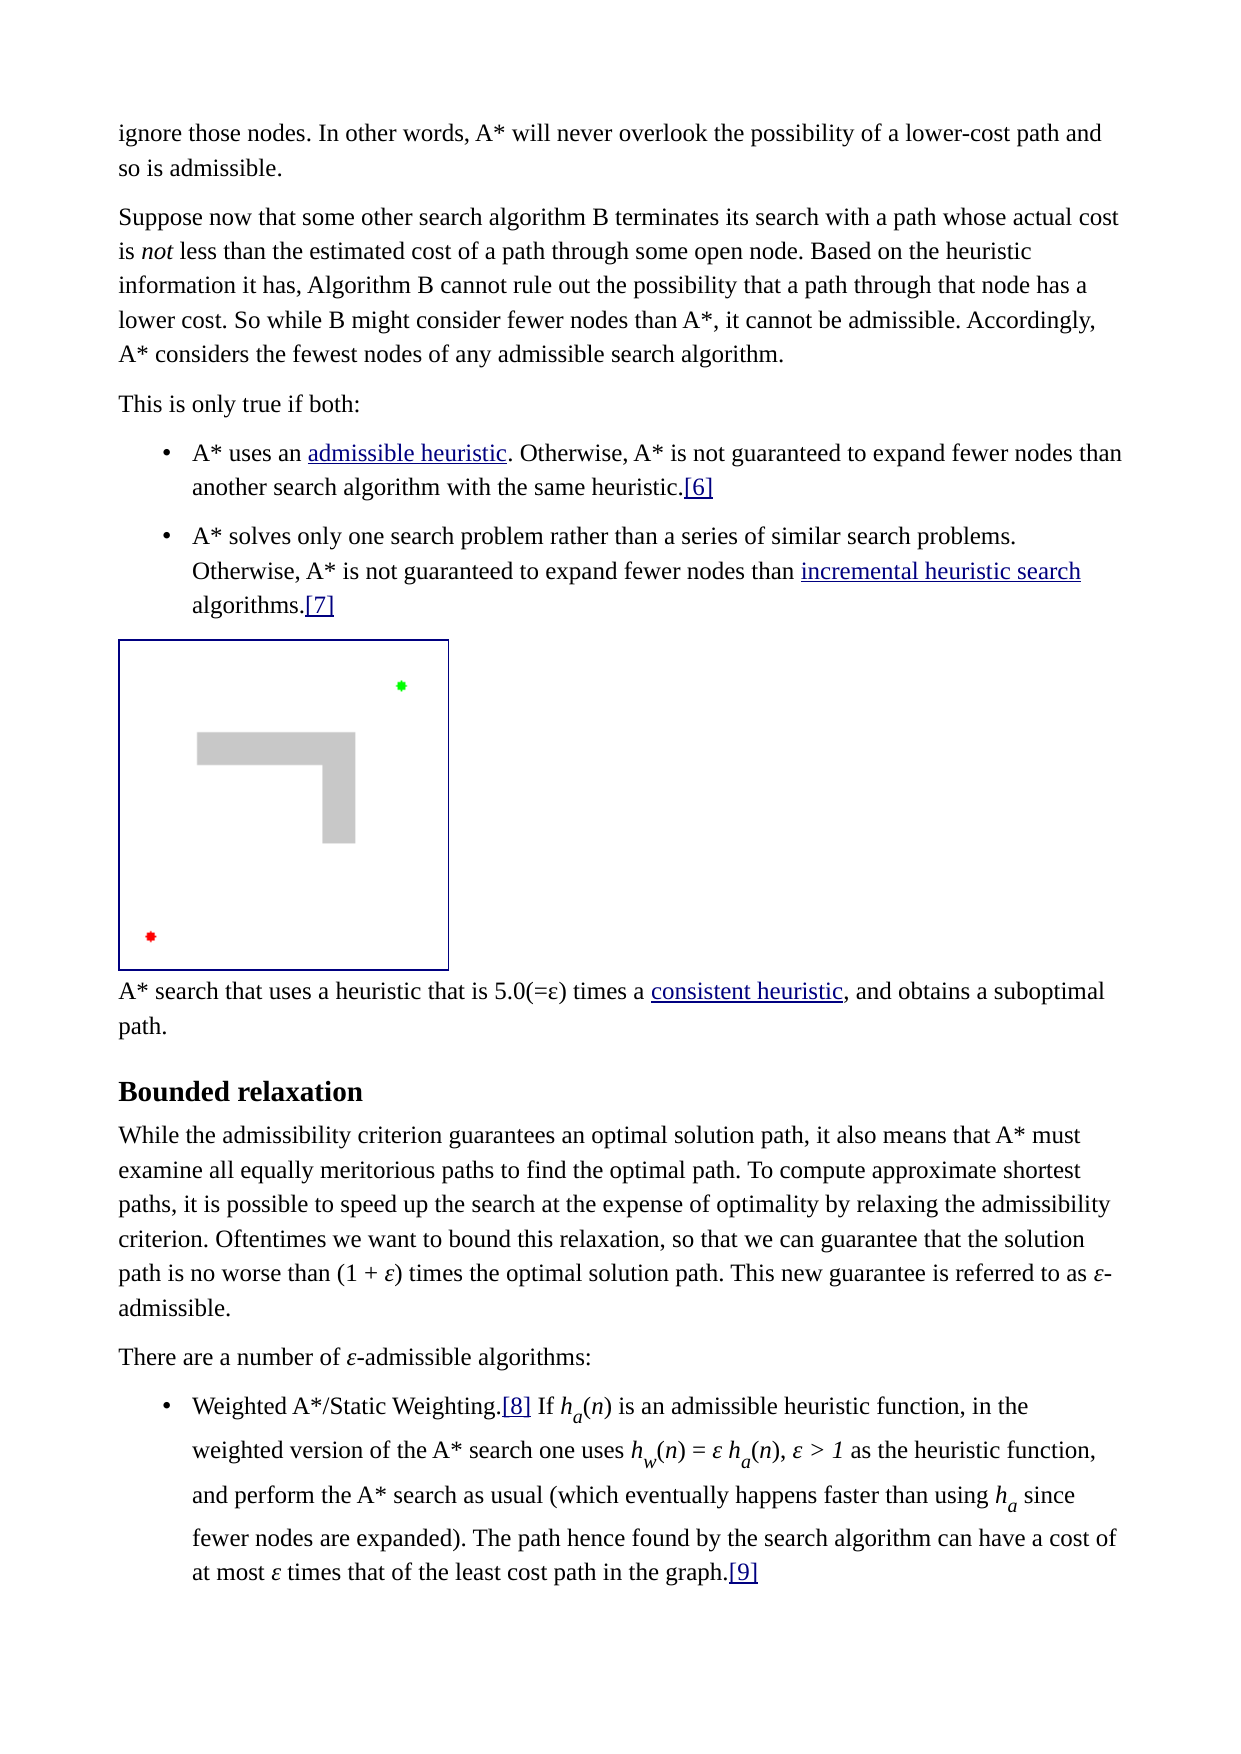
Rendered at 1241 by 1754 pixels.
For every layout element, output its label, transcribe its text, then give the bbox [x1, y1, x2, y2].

list A* uses an admissible heuristic. Otherwise, A* is not guaranteed to expand fewer nodes than another search algorithm with the same heuristic.[6] [162, 438, 1122, 501]
text There are a number of ε-admissible algorithms: [118, 1342, 1122, 1371]
picture [120, 641, 448, 969]
list Weighted A*/Static Weighting.[8] If ha(n) is an admissible heuristic function, in the weighted version of the A* search one uses hw(n) = ε ha(n), ε > 1 as the heuristic function, and perform the A* search as usual (which eventually happens faster than using ha since fewer nodes are expanded). The path hence found by the search algorithm can have a cost of at most ε times that of the least cost path in the graph.[9] [162, 1391, 1122, 1586]
list A* solves only one search problem rather than a series of similar search problems. Otherwise, A* is not guaranteed to expand fewer nodes than incremental heuristic search algorithms.[7] [162, 521, 1122, 619]
text A* search that uses a heuristic that is 5.0(=ε) times a consistent heuristic, and obtains a suboptimal path. [118, 976, 1122, 1039]
text ignore those nodes. In other words, A* will never overlook the possibility of a lower-cost path and so is admissible. [118, 118, 1122, 181]
text Suppose now that some other search algorithm B terminates its search with a path whose actual cost is not less than the estimated cost of a path through some open node. Based on the heuristic information it has, Algorithm B cannot rule out the possibility that a path through that node has a lower cost. So while B might consider fewer nodes than A*, it cannot be admissible. Accordingly, A* considers the fewest nodes of any admissible search algorithm. [118, 202, 1122, 368]
text This is only true if both: [118, 389, 1122, 417]
subtitle Bounded relaxation [118, 1074, 1122, 1108]
text While the admissibility criterion guarantees an optimal solution path, it also means that A* must examine all equally meritorious paths to find the optimal path. To compute approximate shortest paths, it is possible to speed up the search at the expense of optimality by relaxing the admissibility criterion. Oftentimes we want to bound this relaxation, so that we can guarantee that the solution path is no worse than (1 + ε) times the optimal solution path. This new guarantee is referred to as ε-admissible. [118, 1120, 1122, 1322]
